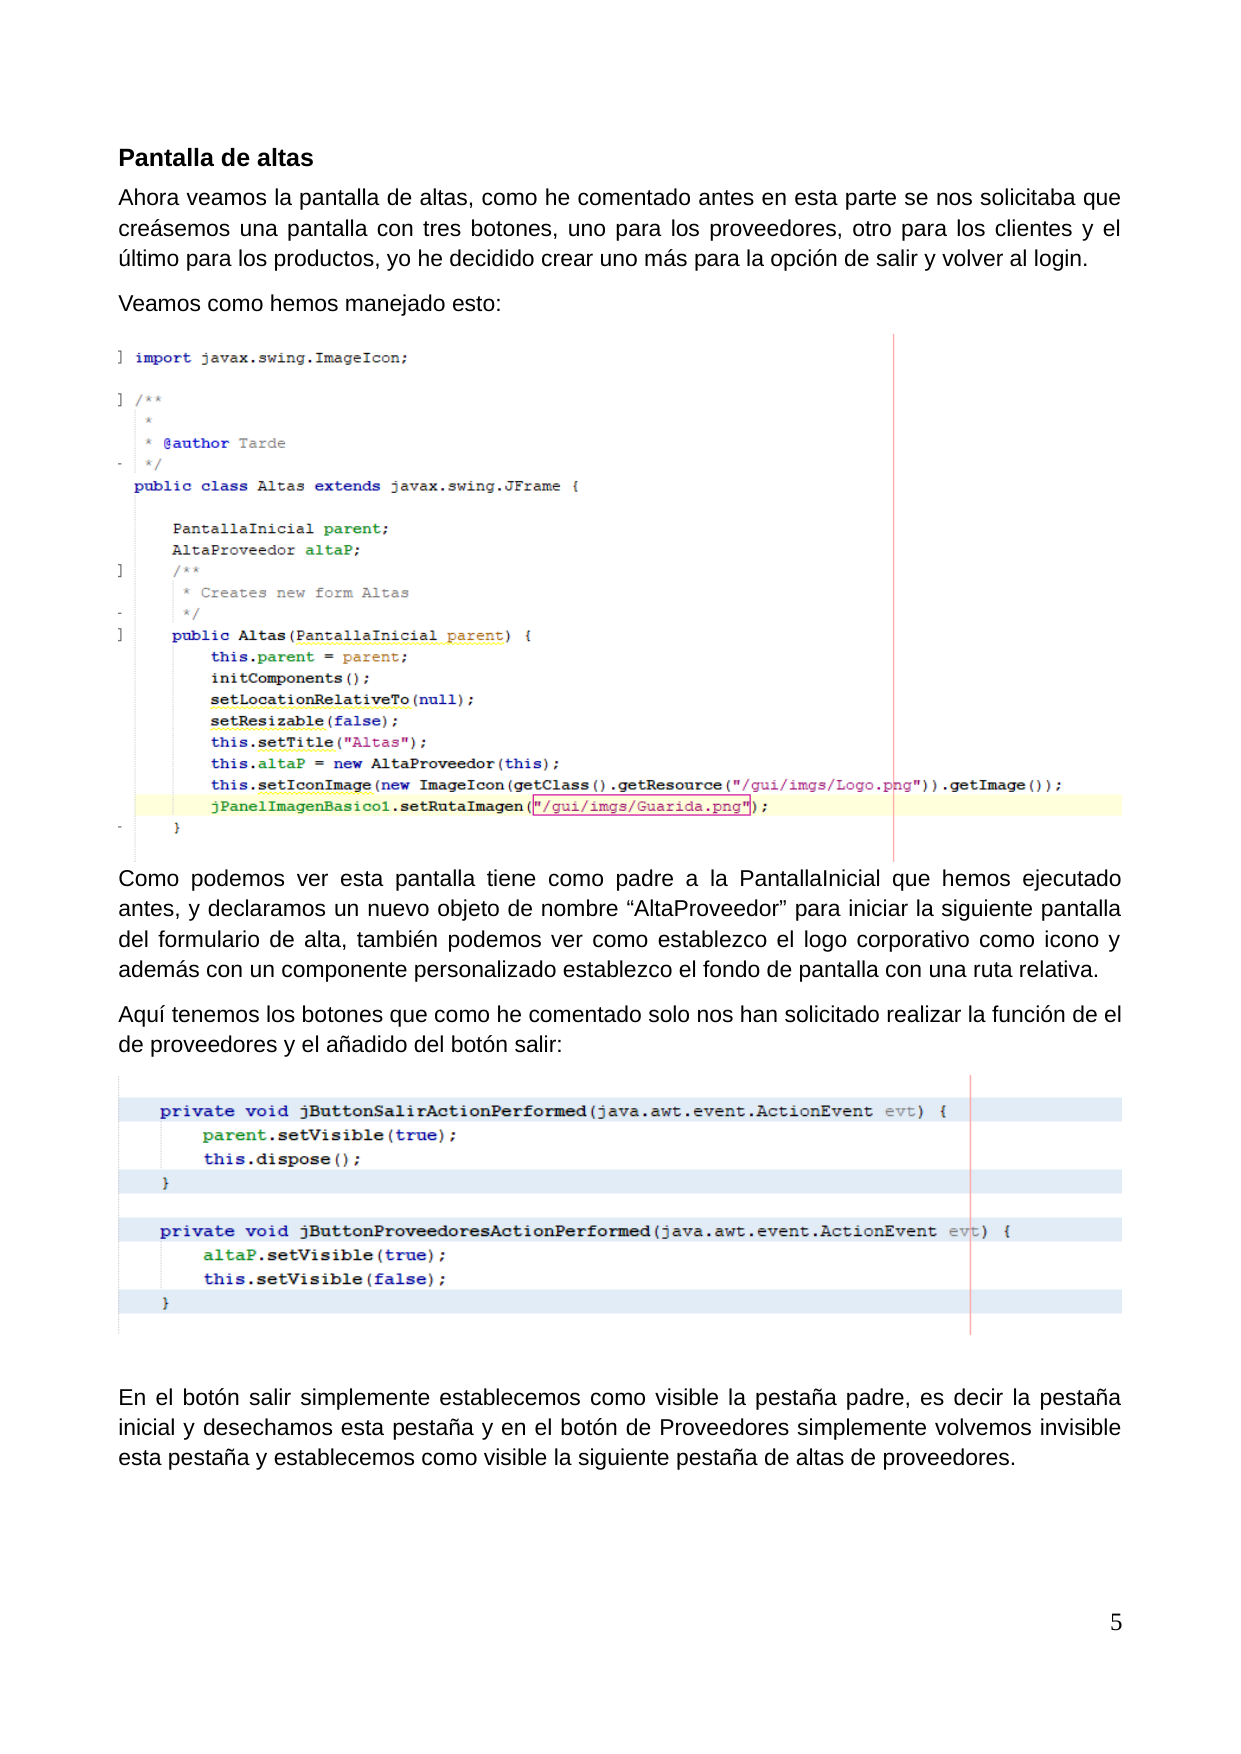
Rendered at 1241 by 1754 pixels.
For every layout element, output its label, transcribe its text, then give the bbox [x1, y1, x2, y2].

picture [118, 1075, 1123, 1335]
text En el botón salir simplemente establecemos como visible la pestaña padre, es decir la pestaña inicial y desechamos esta pestaña y en el botón de Proveedores simplemente volvemos invisible esta pestaña y establecemos como visible la siguiente pestaña de altas de proveedores. [118, 1383, 1122, 1470]
text Veamos como hemos manejado esto: [118, 289, 1122, 316]
text Aquí tenemos los botones que como he comentado solo nos han solicitado realizar la función de el de proveedores y el añadido del botón salir: [118, 1001, 1122, 1057]
text Como podemos ver esta pantalla tiene como padre a la PantallaInicial que hemos ejecutado antes, y declaramos un nuevo objeto de nombre “AltaProveedor” para iniciar la siguiente pantalla del formulario de alta, también podemos ver como establezco el logo corporativo como icono y además con un componente personalizado establezco el fondo de pantalla con una ruta relativa. [118, 862, 1122, 982]
text Ahora veamos la pantalla de altas, como he comentado antes en esta parte se nos solicitaba que creásemos una pantalla con tres botones, uno para los proveedores, otro para los clientes y el último para los productos, yo he decidido crear uno más para la opción de salir y volver al login. [118, 184, 1122, 271]
picture [118, 334, 1123, 862]
subtitle Pantalla de altas [118, 143, 1122, 172]
